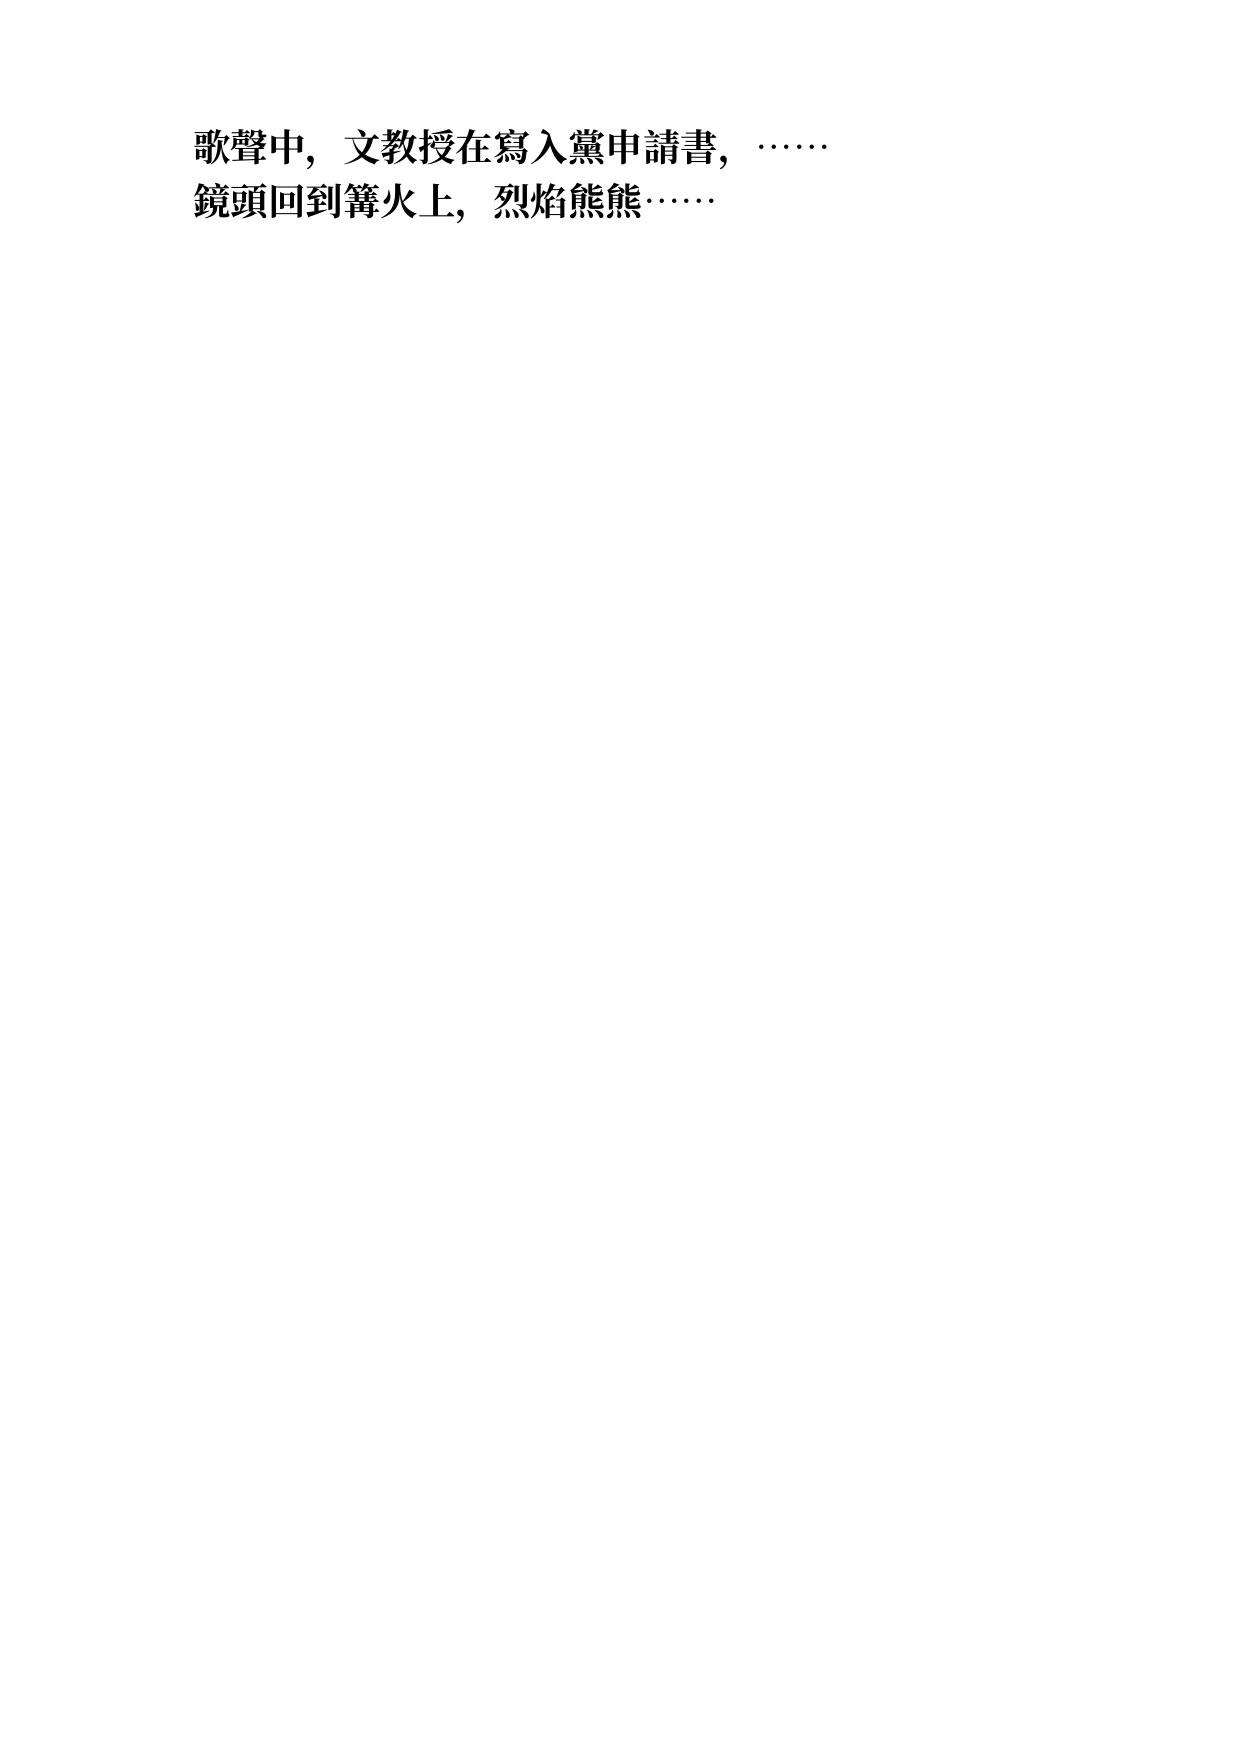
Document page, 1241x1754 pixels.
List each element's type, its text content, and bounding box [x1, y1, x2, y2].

text 鏡頭回到篝火上，烈焰熊熊…… [118, 172, 1122, 226]
text 歌聲中，文教授在寫入黨申請書，…… [118, 118, 1122, 172]
